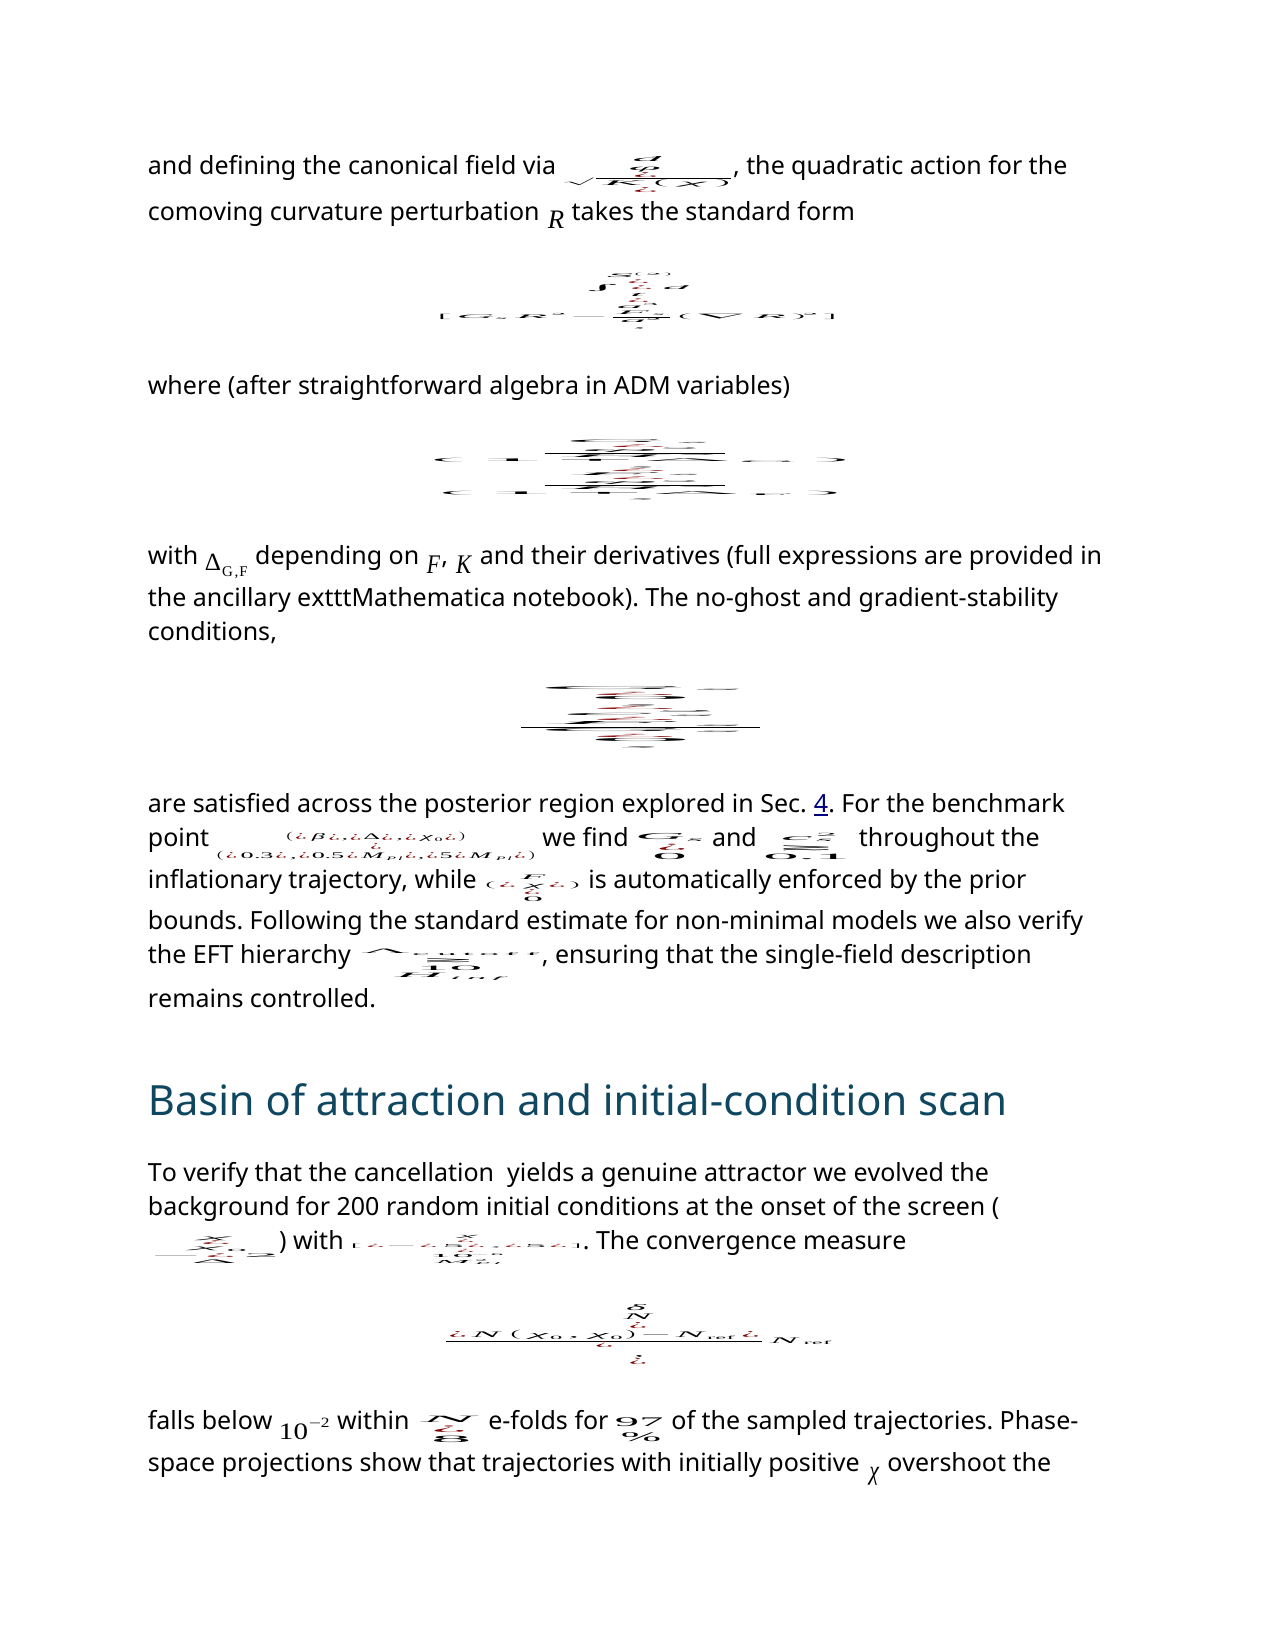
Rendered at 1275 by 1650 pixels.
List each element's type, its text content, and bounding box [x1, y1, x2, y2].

text and defining the canonical field via , the quadratic action for the comoving curvature perturbation takes the standard form [148, 148, 1127, 235]
subtitle Basin of attraction and initial-condition scan [148, 1071, 1127, 1127]
text falls below within e-folds for of the sampled trajectories. Phase-space projections show that trajectories with initially positive overshoot the screen but still re-enter slow roll before horizon exit, while the remaining correspond to tuned to keep the field on the steep side of . The attractor therefore occupies a basin extending around and does not require a special choice of initial velocity. [148, 1402, 1127, 1486]
text where (after straightforward algebra in ADM variables) [148, 368, 1127, 402]
text are satisfied across the posterior region explored in Sec. 4. For the benchmark point we find and throughout the inflationary trajectory, while is automatically enforced by the prior bounds. Following the standard estimate for non-minimal models we also verify the EFT hierarchy , ensuring that the single-field description remains controlled. [148, 786, 1127, 1014]
text with depending on , and their derivatives (full expressions are provided in the ancillary extttMathematica notebook). The no-ghost and gradient-stability conditions, [148, 538, 1127, 648]
text To verify that the cancellation yields a genuine attractor we evolved the background for 200 random initial conditions at the onset of the screen () with . The convergence measure [148, 1154, 1127, 1265]
